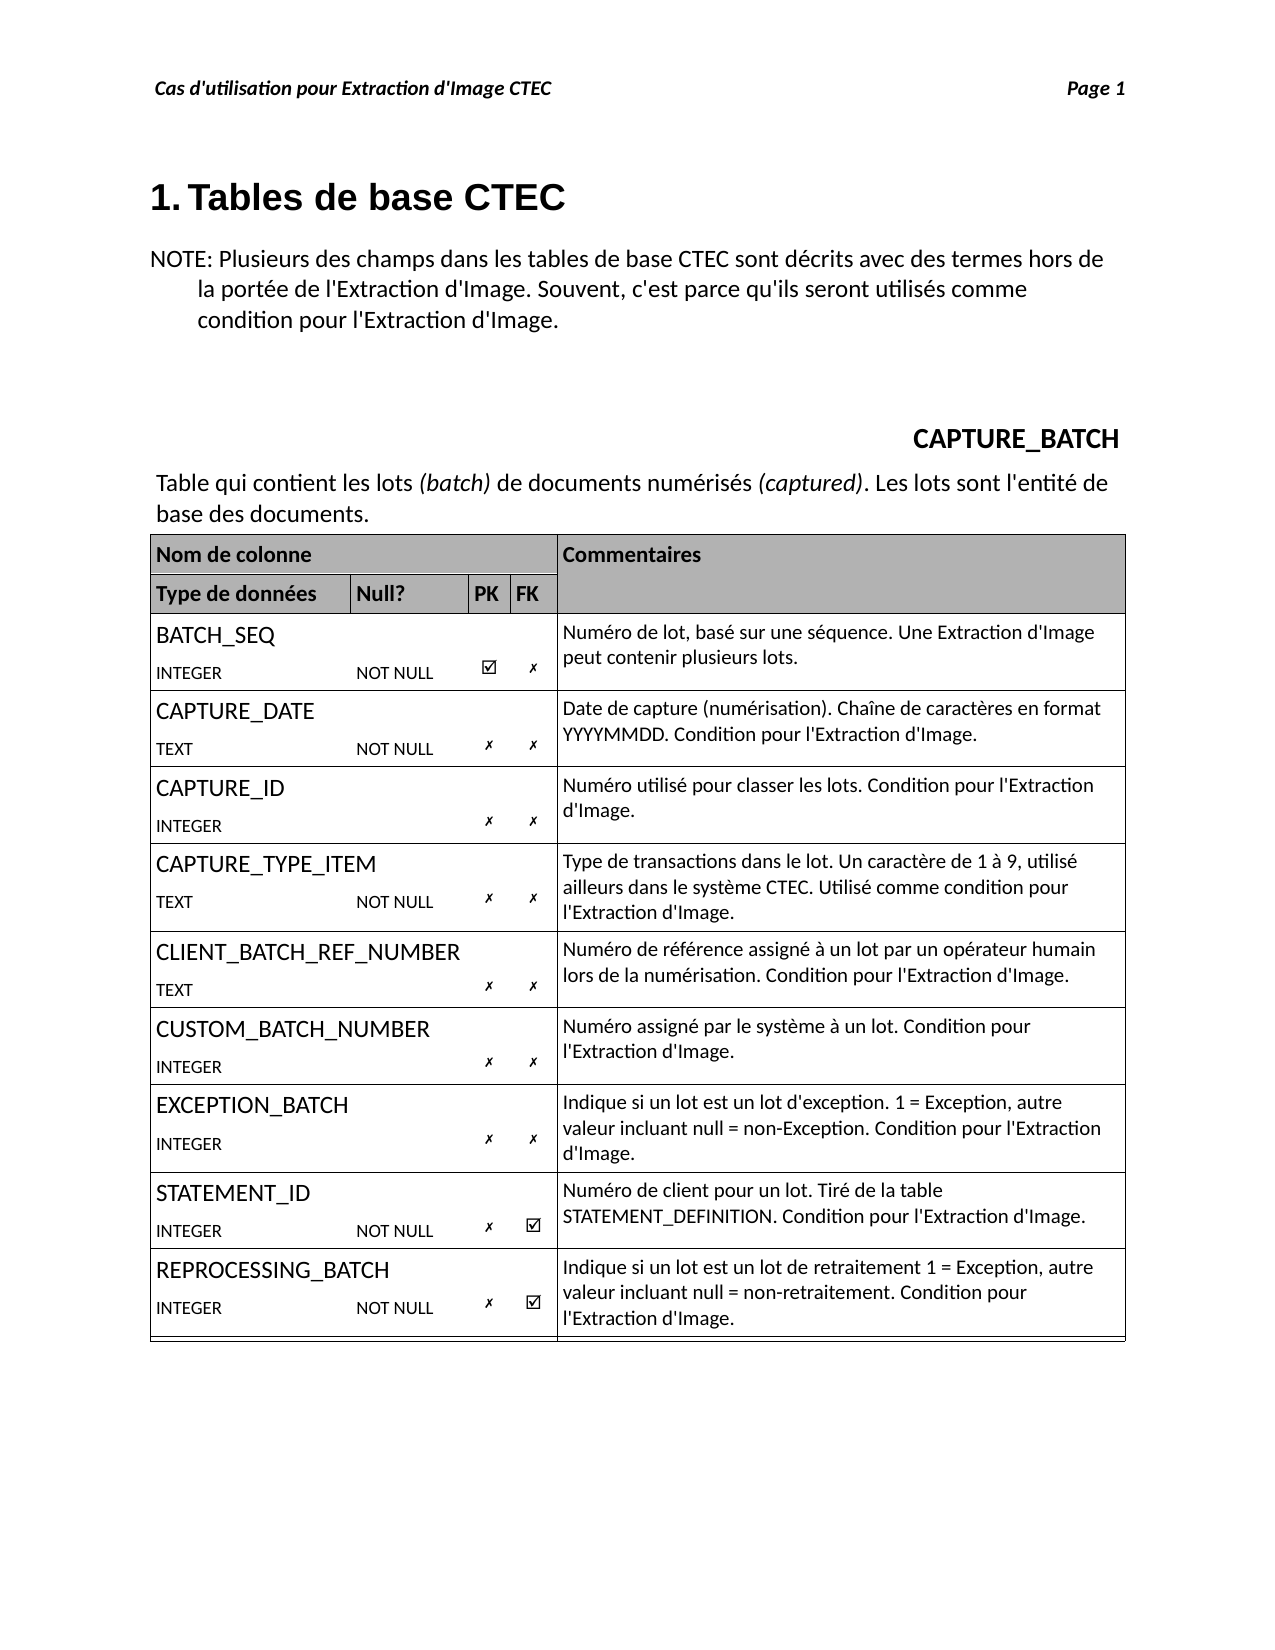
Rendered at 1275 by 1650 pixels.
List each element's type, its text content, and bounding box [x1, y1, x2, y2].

table_cell INTEGER [151, 1126, 350, 1172]
table_cell O [510, 885, 557, 931]
table_cell [350, 808, 468, 843]
table_cell Table qui contient les lots (batch) de documents numérisés (captured). Les lots sont l'entité de base des documents. [150, 461, 1125, 534]
table_cell Indique si un lot est un lot de retraitement 1 = Exception, autre valeur incluant null = non-retraitement. Condition pour l'Extraction d'Image. [558, 1249, 1125, 1336]
table_cell FK [511, 575, 557, 613]
table_cell CAPTURE_ID [151, 767, 557, 808]
table_cell EXCEPTION_BATCH [151, 1085, 557, 1126]
table_cell Null? [351, 575, 468, 613]
table_cell Nom de colonne [151, 535, 557, 573]
table_cell Indique si un lot est un lot d'exception. 1 = Exception, autre valeur incluant null = non-Exception. Condition pour l'Extraction d'Image. [558, 1085, 1125, 1172]
table_cell NOT NULL [350, 885, 468, 931]
table_cell TEXT [151, 885, 350, 931]
table_cell O [469, 1049, 510, 1084]
table_cell CAPTURE_TYPE_ITEM [151, 844, 557, 885]
table_cell R [510, 1290, 557, 1336]
table_cell O [469, 808, 510, 843]
table_cell O [510, 1126, 557, 1172]
table_cell O [469, 732, 510, 766]
table_cell TEXT [151, 732, 350, 766]
table_cell CAPTURE_DATE [151, 691, 557, 732]
table_cell INTEGER [151, 1214, 350, 1248]
table_cell INTEGER [151, 655, 350, 690]
table_cell PK [469, 575, 510, 613]
table_cell R [510, 1214, 557, 1248]
table_cell [350, 1049, 468, 1084]
table_cell CUSTOM_BATCH_NUMBER [151, 1008, 557, 1049]
table_cell CLIENT_BATCH_REF_NUMBER [151, 932, 557, 973]
table_cell R [469, 655, 510, 690]
table_cell INTEGER [151, 1290, 350, 1336]
table_cell [510, 1337, 557, 1341]
table_cell NOT NULL [350, 732, 468, 766]
table_cell Commentaires [558, 535, 1125, 613]
table_cell Numéro de client pour un lot. Tiré de la table STATEMENT_DEFINITION. Condition pour l'Extraction d'Image. [558, 1173, 1125, 1248]
table_cell [558, 1337, 1125, 1341]
table_cell INTEGER [151, 808, 350, 843]
table_cell O [510, 808, 557, 843]
table_cell INTEGER [151, 1049, 350, 1084]
table_cell TEXT [151, 973, 350, 1007]
table_cell O [510, 1049, 557, 1084]
table_cell [469, 1337, 510, 1341]
table_cell Numéro assigné par le système à un lot. Condition pour l'Extraction d'Image. [558, 1008, 1125, 1084]
table_cell NOT NULL [350, 655, 468, 690]
table_cell O [510, 732, 557, 766]
table_cell REPROCESSING_BATCH [151, 1249, 557, 1290]
table_cell O [469, 973, 510, 1007]
table_cell [350, 1126, 468, 1172]
subtitle Tables de base CTEC [150, 175, 1125, 218]
table_cell [350, 1337, 468, 1341]
table_cell O [469, 1126, 510, 1172]
table_cell NOT NULL [350, 1290, 468, 1336]
table_cell Numéro de référence assigné à un lot par un opérateur humain lors de la numérisation. Condition pour l'Extraction d'Image. [558, 932, 1125, 1007]
table_cell NOT NULL [350, 1214, 468, 1248]
table_cell [151, 1337, 350, 1341]
table_cell Numéro utilisé pour classer les lots. Condition pour l'Extraction d'Image. [558, 767, 1125, 843]
table_header CAPTURE_BATCH [150, 414, 1125, 461]
table_cell O [510, 973, 557, 1007]
table_cell Type de données [151, 575, 350, 613]
table_cell O [510, 655, 557, 690]
table_cell Numéro de lot, basé sur une séquence. Une Extraction d'Image peut contenir plusieurs lots. [558, 614, 1125, 690]
table_cell O [469, 1214, 510, 1248]
table_cell Type de transactions dans le lot. Un caractère de 1 à 9, utilisé ailleurs dans le système CTEC. Utilisé comme condition pour l'Extraction d'Image. [558, 844, 1125, 931]
table_cell O [469, 885, 510, 931]
table_cell BATCH_SEQ [151, 614, 557, 655]
text NOTE: Plusieurs des champs dans les tables de base CTEC sont décrits avec des termes hors de la portée de l'Extraction d'Image. Souvent, c'est parce qu'ils seront utilisés comme condition pour l'Extraction d'Image. [150, 243, 1125, 334]
table_cell Date de capture (numérisation). Chaîne de caractères en format YYYYMMDD. Condition pour l'Extraction d'Image. [558, 691, 1125, 766]
table_cell [350, 973, 468, 1007]
table_cell STATEMENT_ID [151, 1173, 557, 1214]
table_cell O [469, 1290, 510, 1336]
